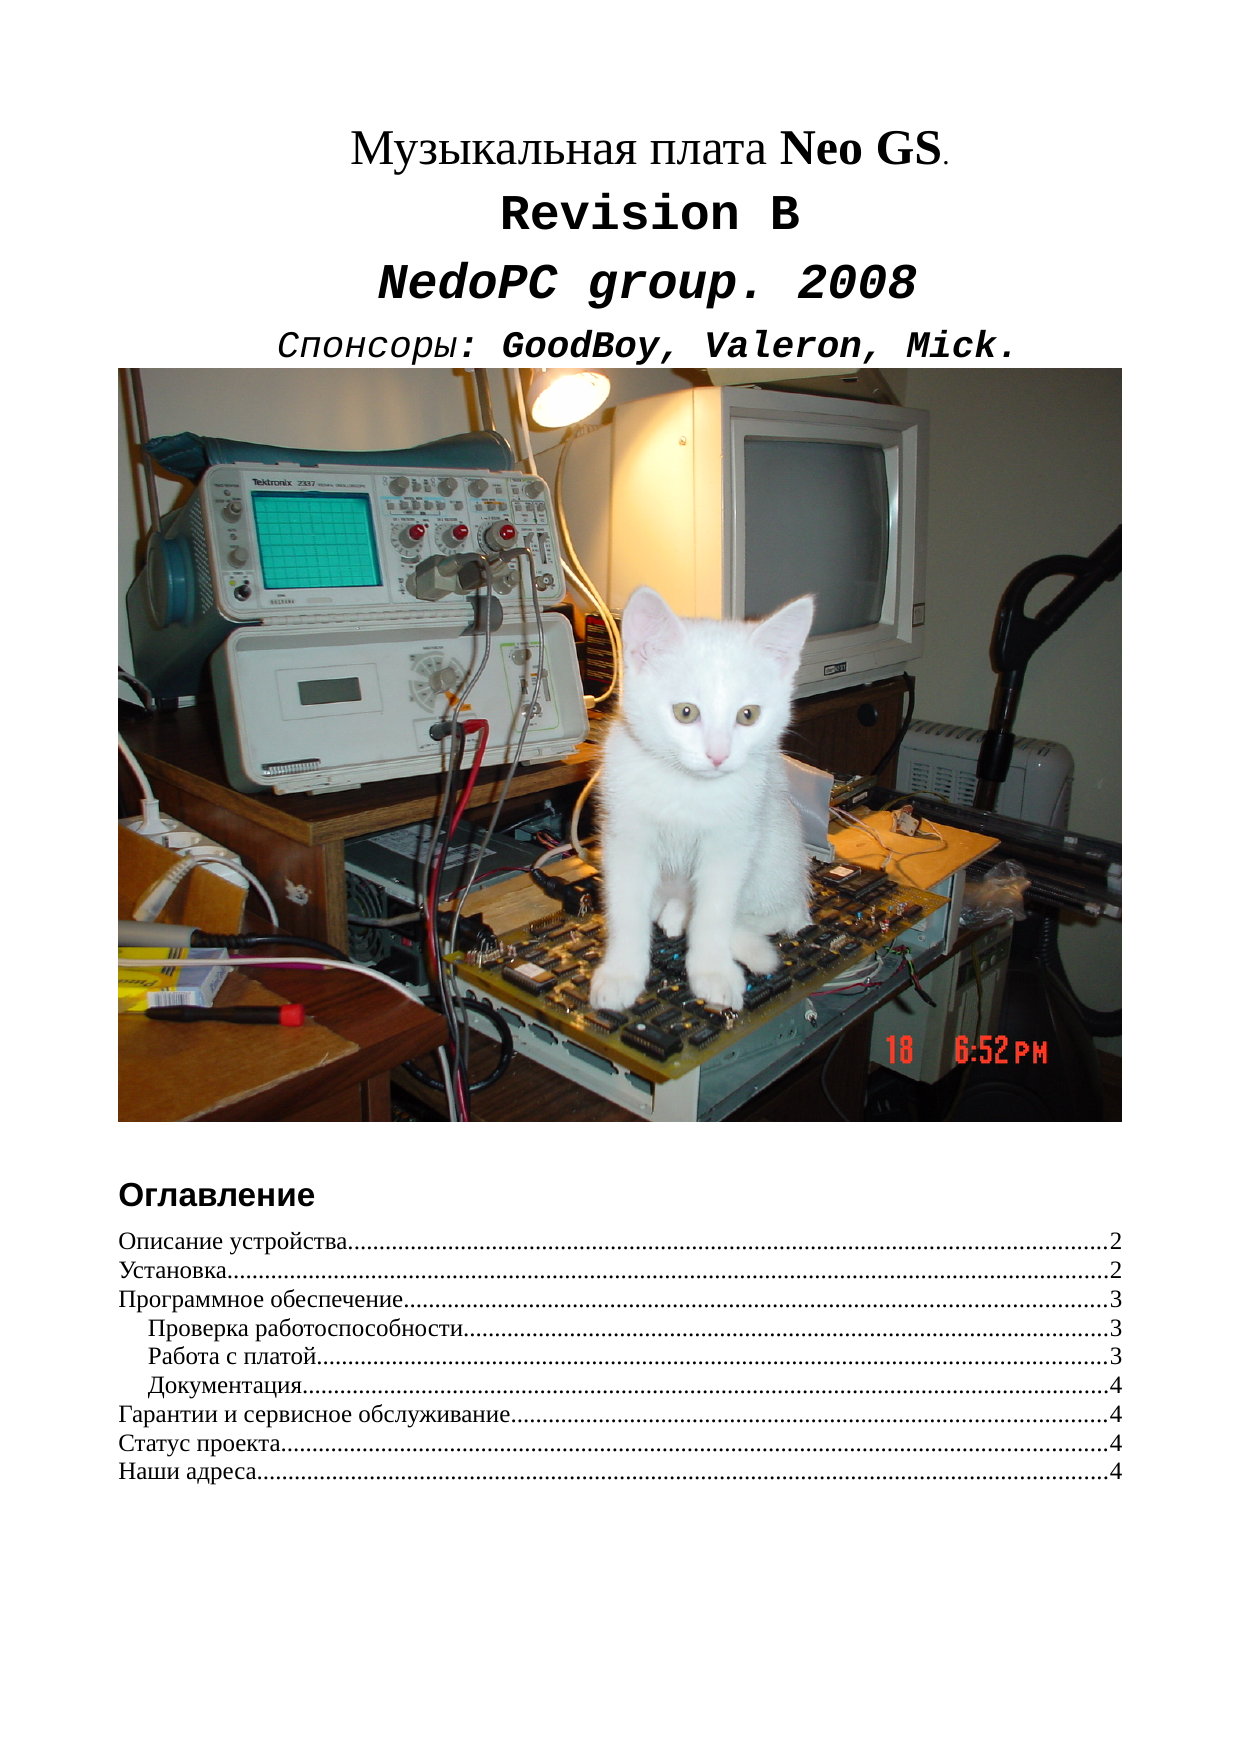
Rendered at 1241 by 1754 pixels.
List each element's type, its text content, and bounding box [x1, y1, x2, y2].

text Статус проекта 4 [118, 1428, 1122, 1456]
text Программное обеспечение 3 [118, 1284, 1122, 1313]
picture [118, 368, 1122, 1122]
text Работа с платой 3 [148, 1341, 1122, 1370]
text Установка 2 [118, 1255, 1122, 1284]
subtitle Оглавление [118, 1176, 1122, 1214]
text Музыкальная плата Neo GS. [118, 118, 1122, 176]
text Документация 4 [148, 1370, 1122, 1399]
text Наши адреса 4 [118, 1456, 1122, 1485]
text Спонсоры: GoodBoy, Valeron, Mick. [118, 326, 1122, 368]
text Revision B [118, 188, 1122, 245]
text Описание устройства. 2 [118, 1226, 1122, 1255]
text Проверка работоспособности 3 [148, 1313, 1122, 1341]
text NedoPC group. 2008 [118, 257, 1122, 314]
text Гарантии и сервисное обслуживание 4 [118, 1399, 1122, 1428]
